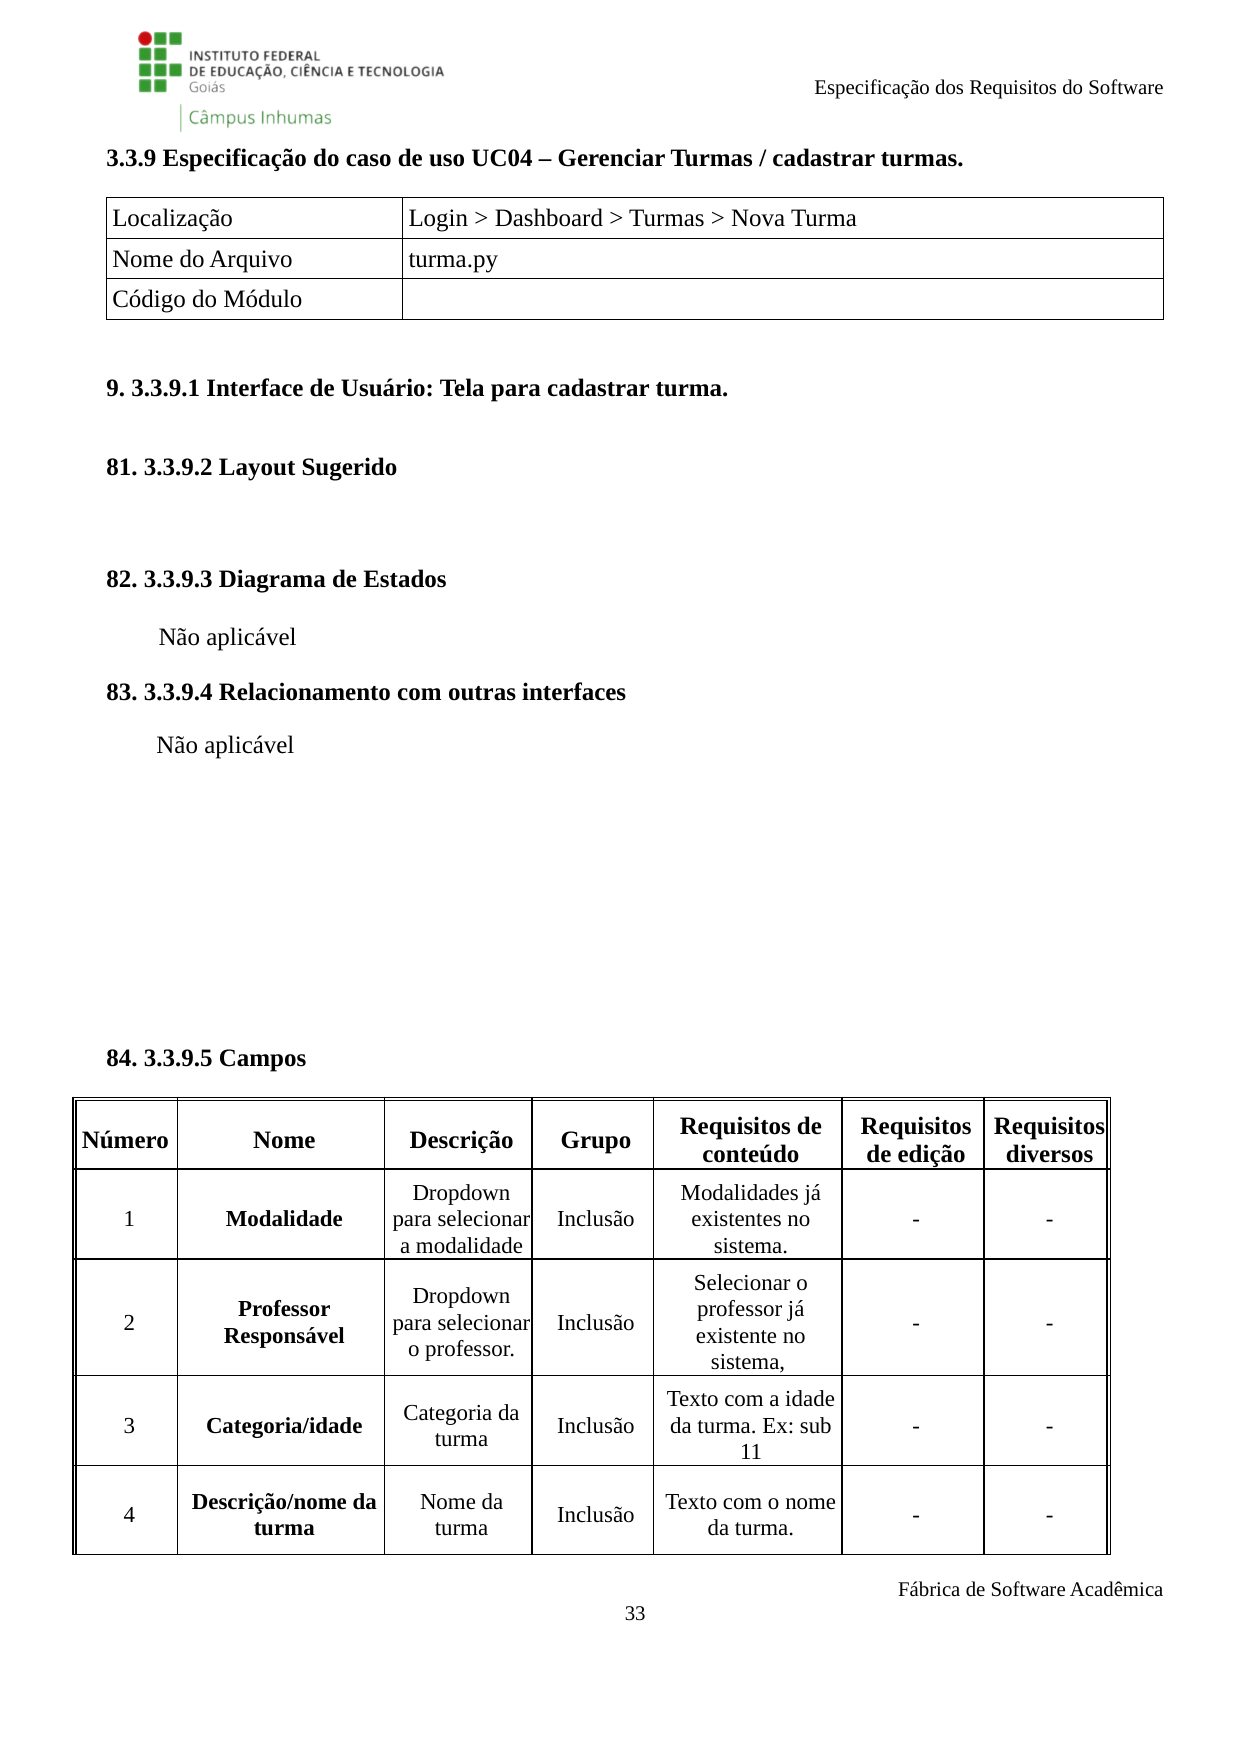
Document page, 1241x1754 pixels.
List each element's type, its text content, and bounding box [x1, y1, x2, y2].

list 3.3.9.2 Layout Sugerido [106, 452, 1163, 481]
table_cell Modalidades já existentes no sistema. [654, 1170, 841, 1258]
table_cell - [985, 1466, 1106, 1553]
table_cell Nome do Arquivo [107, 239, 402, 278]
table_header Requisitos diversos [985, 1101, 1106, 1168]
list 3.3.9.1 Interface de Usuário: Tela para cadastrar turma. [106, 373, 1163, 402]
table_cell 3 [77, 1376, 177, 1464]
table_cell - [985, 1260, 1106, 1374]
table_header Descrição [385, 1101, 531, 1168]
table_cell Dropdown para selecionar o professor. [385, 1260, 531, 1374]
table_cell Inclusão [533, 1170, 653, 1258]
table_cell Modalidade [178, 1170, 384, 1258]
table_header Nome [178, 1101, 384, 1168]
table_cell Inclusão [533, 1466, 653, 1553]
table_cell Dropdown para selecionar a modalidade [385, 1170, 531, 1258]
table_cell - [843, 1170, 983, 1258]
table_header Requisitos de edição [843, 1101, 983, 1168]
list 3.3.9.5 Campos [106, 1043, 1163, 1072]
table_cell Professor Responsável [178, 1260, 384, 1374]
table_cell - [985, 1376, 1106, 1464]
subtitle 3.3.9 Especificação do caso de uso UC04 – Gerenciar Turmas / cadastrar turmas. [106, 143, 1163, 172]
table_header Login > Dashboard > Turmas > Nova Turma [403, 198, 1163, 238]
table_cell Selecionar o professor já existente no sistema, [654, 1260, 841, 1374]
table_cell Inclusão [533, 1376, 653, 1464]
table_cell 2 [77, 1260, 177, 1374]
table_cell - [843, 1466, 983, 1553]
table_header Grupo [533, 1101, 653, 1168]
table_cell Descrição/nome da turma [178, 1466, 384, 1553]
table_cell 4 [77, 1466, 177, 1553]
table_cell Nome da turma [385, 1466, 531, 1553]
table_header Número [77, 1101, 177, 1168]
table_cell Categoria da turma [385, 1376, 531, 1464]
table_cell Código do Módulo [107, 279, 402, 319]
table_cell Categoria/idade [178, 1376, 384, 1464]
table_header Localização [107, 198, 402, 238]
table_cell 1 [77, 1170, 177, 1258]
text Não aplicável [106, 618, 1163, 652]
text Não aplicável [106, 730, 1163, 759]
table_cell - [843, 1376, 983, 1464]
list 3.3.9.3 Diagrama de Estados [106, 564, 1163, 593]
table_cell Texto com a idade da turma. Ex: sub 11 [654, 1376, 841, 1464]
table_cell Texto com o nome da turma. [654, 1466, 841, 1553]
table_header Requisitos de conteúdo [654, 1101, 841, 1168]
list 3.3.9.4 Relacionamento com outras interfaces [106, 677, 1163, 705]
table_cell - [985, 1170, 1106, 1258]
table_cell turma.py [403, 239, 1163, 278]
table_cell - [843, 1260, 983, 1374]
table_cell [403, 279, 1163, 319]
table_cell Inclusão [533, 1260, 653, 1374]
